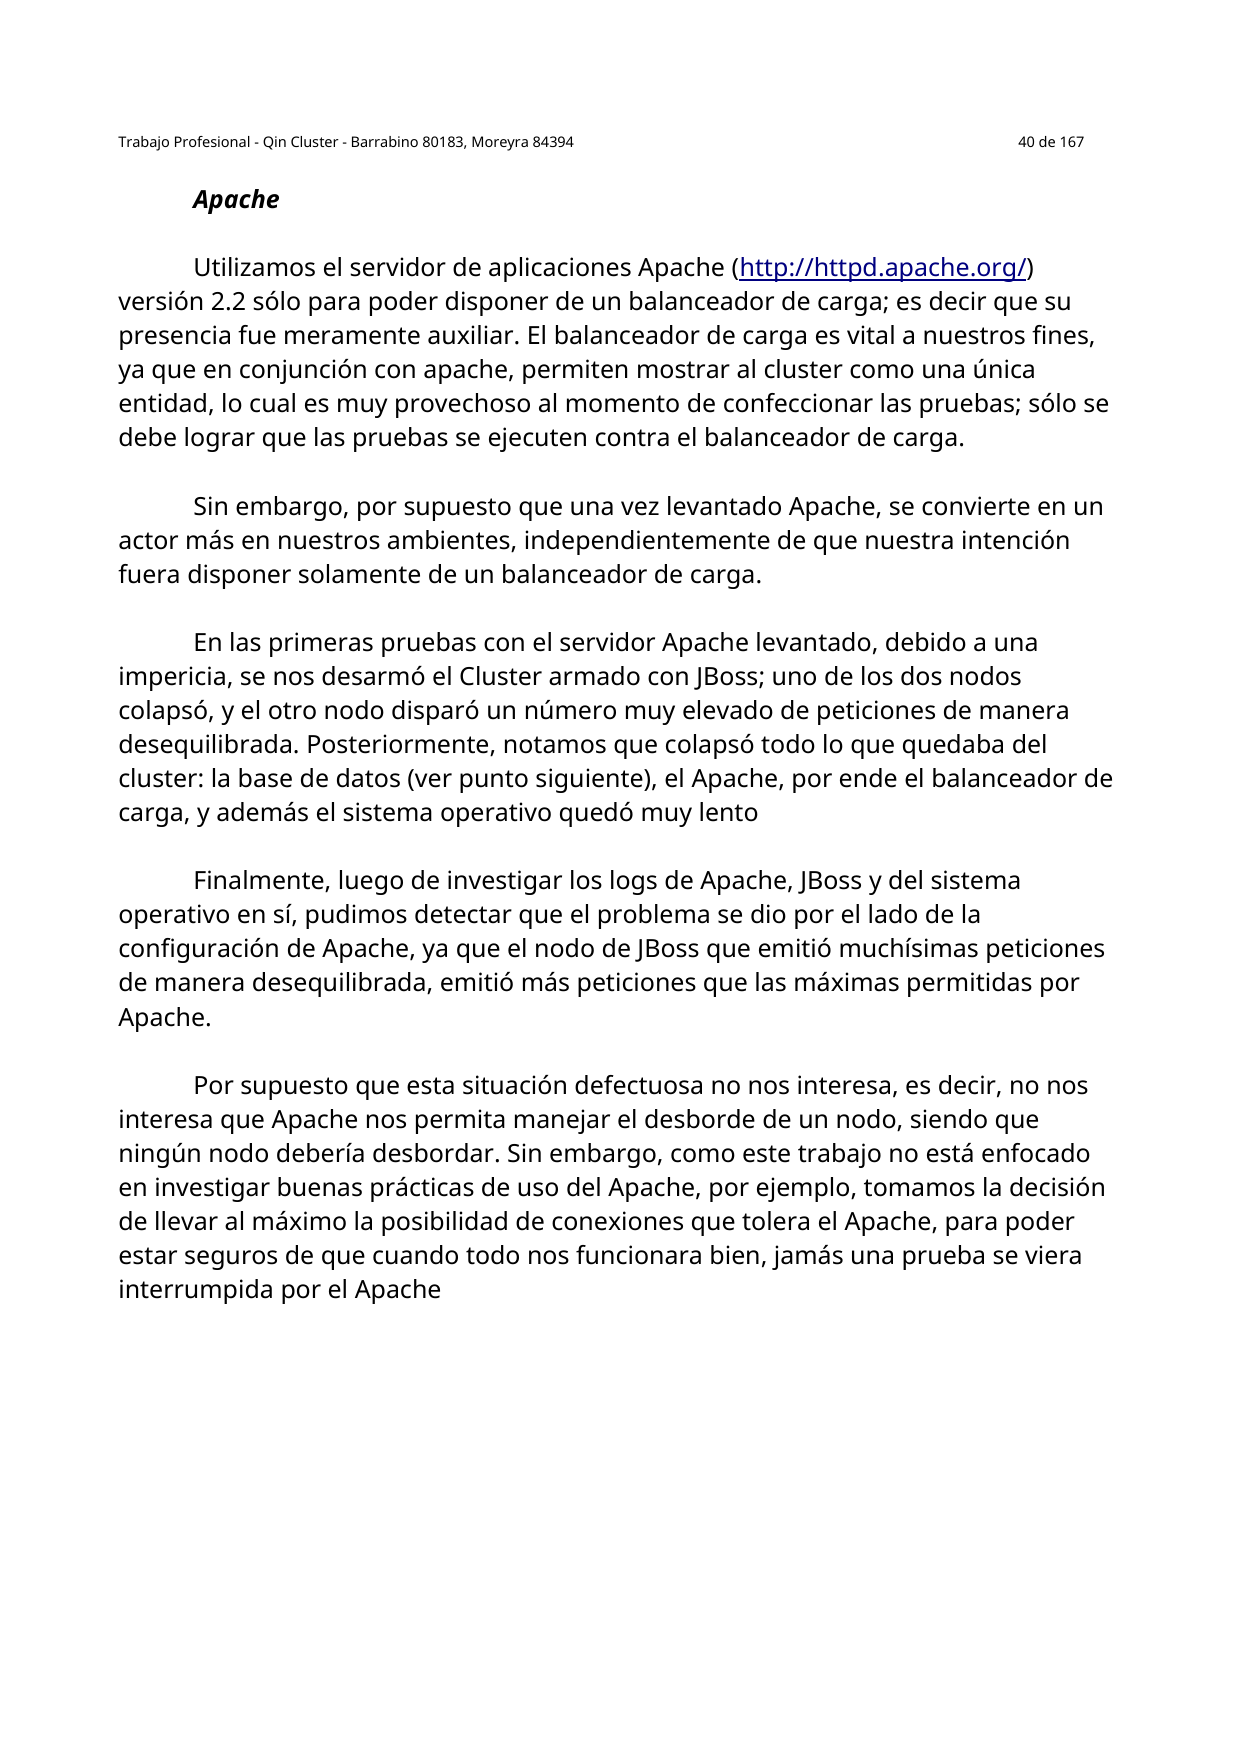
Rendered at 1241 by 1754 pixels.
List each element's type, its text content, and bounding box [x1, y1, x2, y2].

text Por supuesto que esta situación defectuosa no nos interesa, es decir, no nos interesa que Apache nos permita manejar el desborde de un nodo, siendo que ningún nodo debería desbordar. Sin embargo, como este trabajo no está enfocado en investigar buenas prácticas de uso del Apache, por ejemplo, tomamos la decisión de llevar al máximo la posibilidad de conexiones que tolera el Apache, para poder estar seguros de que cuando todo nos funcionara bien, jamás una prueba se viera interrumpida por el Apache [118, 1067, 1122, 1306]
text Sin embargo, por supuesto que una vez levantado Apache, se convierte en un actor más en nuestros ambientes, independientemente de que nuestra intención fuera disponer solamente de un balanceador de carga. [118, 488, 1122, 590]
text En las primeras pruebas con el servidor Apache levantado, debido a una impericia, se nos desarmó el Cluster armado con JBoss; uno de los dos nodos colapsó, y el otro nodo disparó un número muy elevado de peticiones de manera desequilibrada. Posteriormente, notamos que colapsó todo lo que quedaba del cluster: la base de datos (ver punto siguiente), el Apache, por ende el balanceador de carga, y además el sistema operativo quedó muy lento [118, 624, 1122, 829]
text Apache [118, 182, 1122, 216]
text Utilizamos el servidor de aplicaciones Apache (http://httpd.apache.org/) versión 2.2 sólo para poder disponer de un balanceador de carga; es decir que su presencia fue meramente auxiliar. El balanceador de carga es vital a nuestros fines, ya que en conjunción con apache, permiten mostrar al cluster como una única entidad, lo cual es muy provechoso al momento de confeccionar las pruebas; sólo se debe lograr que las pruebas se ejecuten contra el balanceador de carga. [118, 250, 1122, 454]
text Finalmente, luego de investigar los logs de Apache, JBoss y del sistema operativo en sí, pudimos detectar que el problema se dio por el lado de la configuración de Apache, ya que el nodo de JBoss que emitió muchísimas peticiones de manera desequilibrada, emitió más peticiones que las máximas permitidas por Apache. [118, 863, 1122, 1033]
